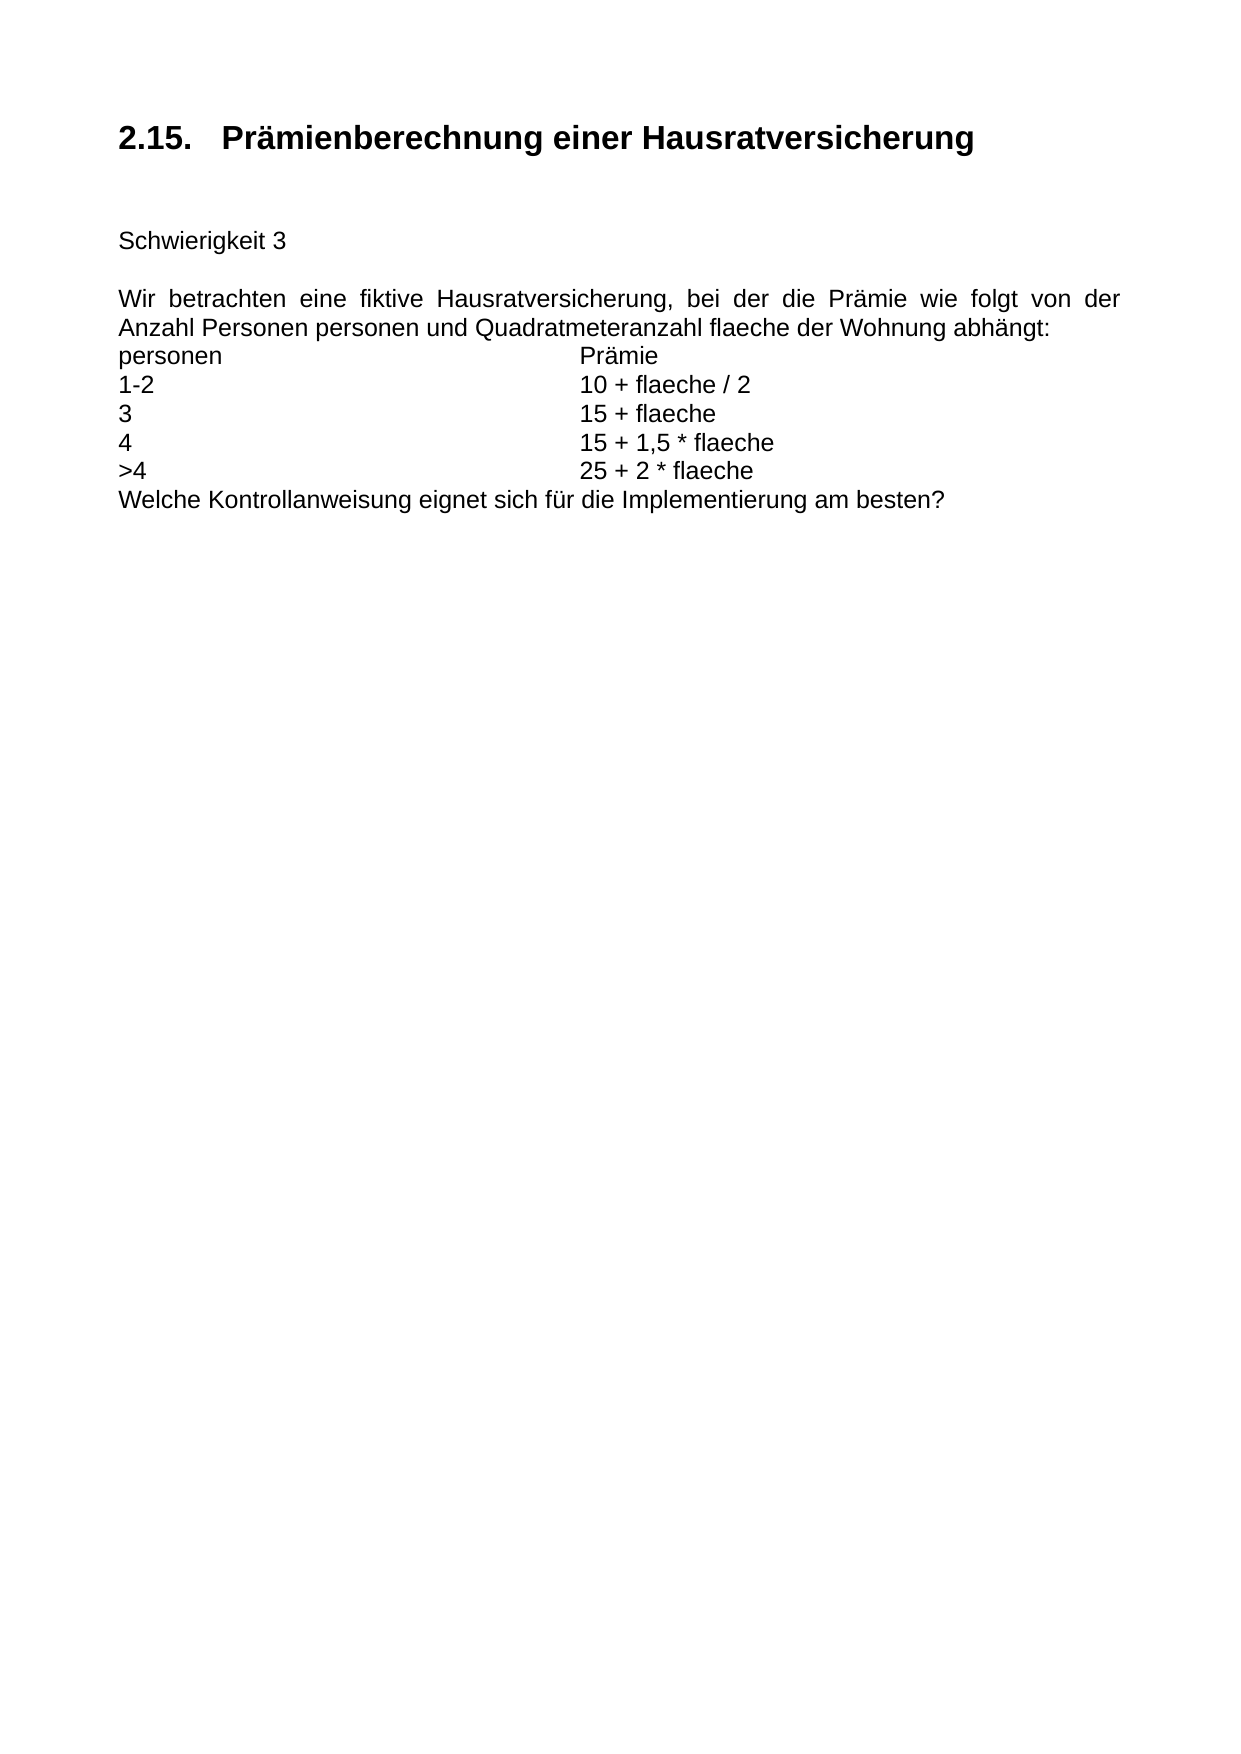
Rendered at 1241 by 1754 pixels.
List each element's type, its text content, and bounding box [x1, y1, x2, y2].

table_cell 15 + flaeche [568, 399, 1018, 428]
text Wir betrachten eine fiktive Hausratversicherung, bei der die Prämie wie folgt von der Anzahl Personen personen und Quadratmeteranzahl flaeche der Wohnung abhängt: [118, 284, 1122, 341]
list Prämienberechnung einer Hausratversicherung [118, 118, 1122, 157]
text Schwierigkeit 3 [118, 226, 1122, 254]
table_cell 1-2 [107, 370, 568, 399]
table_cell 4 [107, 428, 568, 456]
table_header personen [107, 341, 568, 370]
text Welche Kontrollanweisung eignet sich für die Implementierung am besten? [118, 485, 1122, 514]
table_cell >4 [107, 456, 568, 485]
table_cell 10 + flaeche / 2 [568, 370, 1018, 399]
table_header Prämie [568, 341, 1018, 370]
table_cell 15 + 1,5 * flaeche [568, 428, 1018, 456]
table_cell 25 + 2 * flaeche [568, 456, 1018, 485]
table_cell 3 [107, 399, 568, 428]
